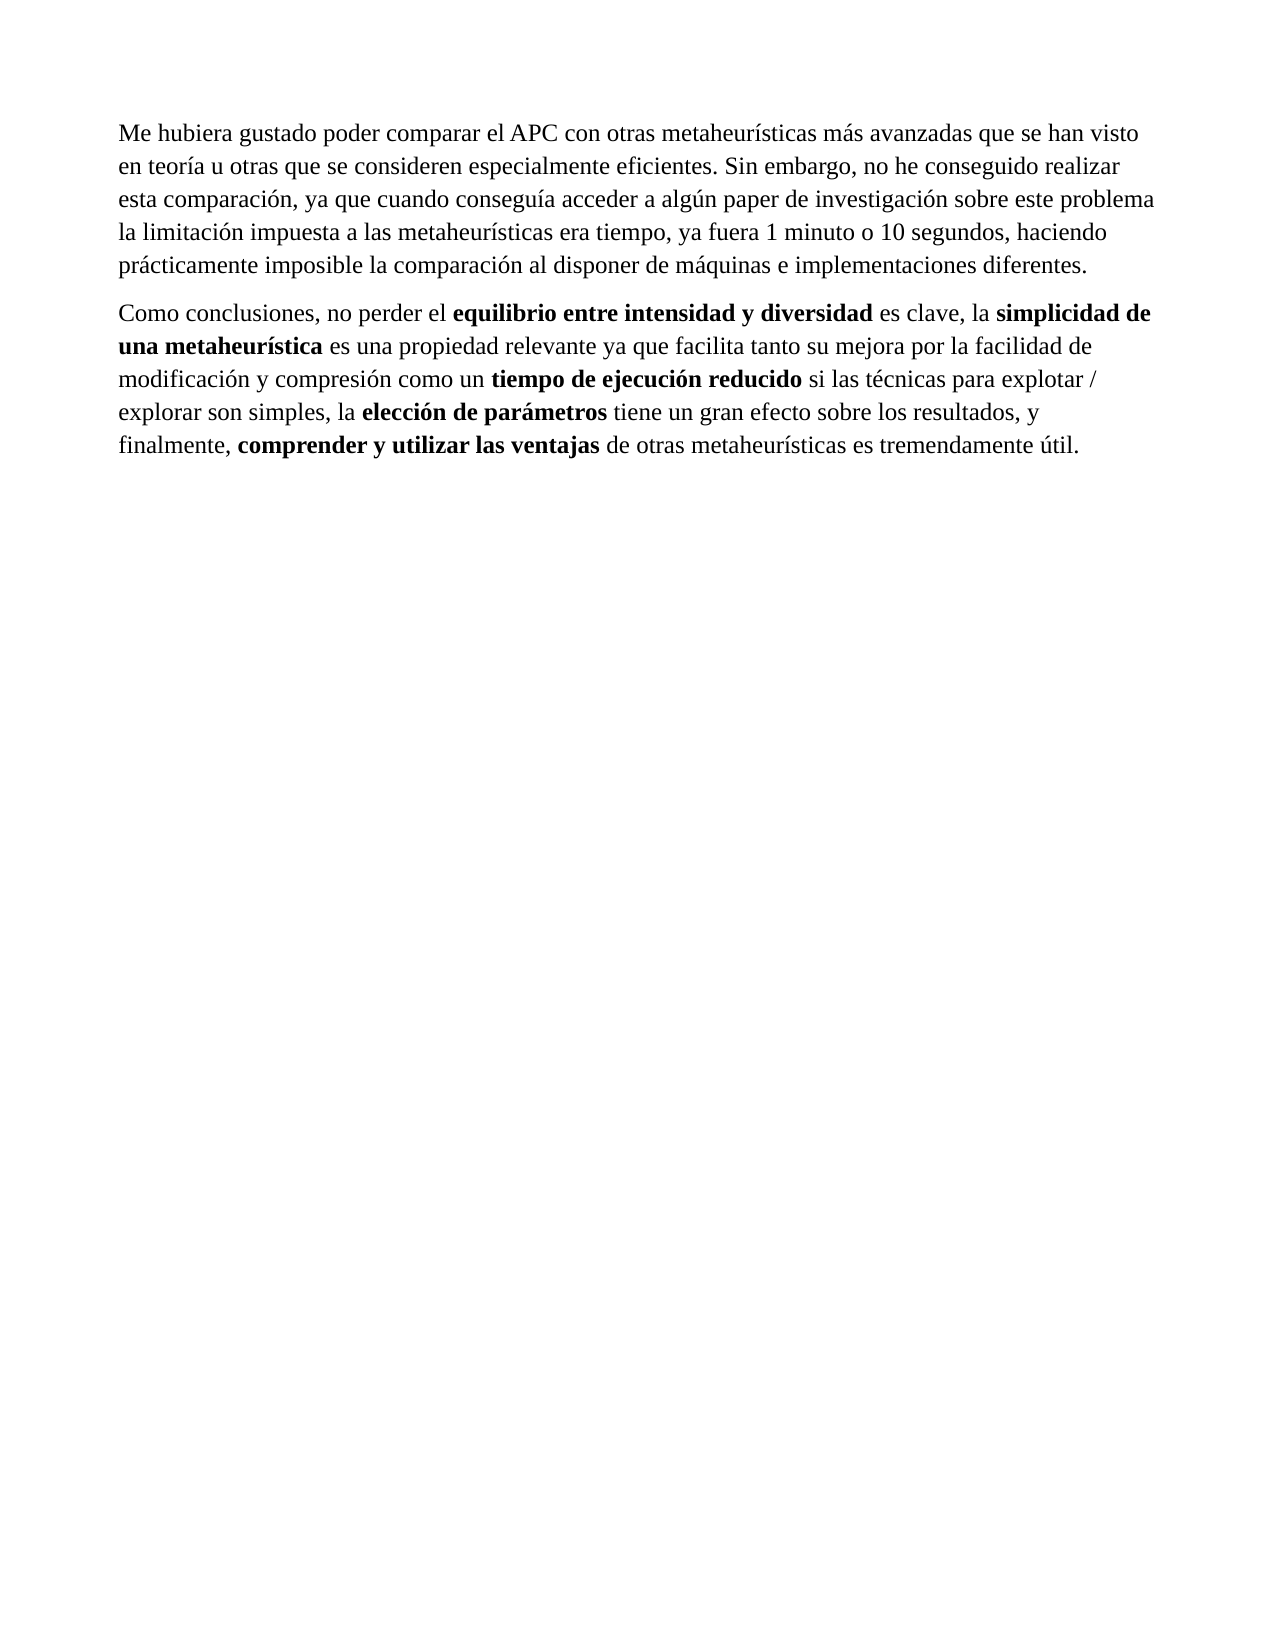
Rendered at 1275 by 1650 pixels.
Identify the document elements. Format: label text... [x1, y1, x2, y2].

text Me hubiera gustado poder comparar el APC con otras metaheurísticas más avanzadas que se han visto en teoría u otras que se consideren especialmente eficientes. Sin embargo, no he conseguido realizar esta comparación, ya que cuando conseguía acceder a algún paper de investigación sobre este problema la limitación impuesta a las metaheurísticas era tiempo, ya fuera 1 minuto o 10 segundos, haciendo prácticamente imposible la comparación al disponer de máquinas e implementaciones diferentes. [118, 118, 1157, 279]
text Como conclusiones, no perder el equilibrio entre intensidad y diversidad es clave, la simplicidad de una metaheurística es una propiedad relevante ya que facilita tanto su mejora por la facilidad de modificación y compresión como un tiempo de ejecución reducido si las técnicas para explotar / explorar son simples, la elección de parámetros tiene un gran efecto sobre los resultados, y finalmente, comprender y utilizar las ventajas de otras metaheurísticas es tremendamente útil. [118, 298, 1157, 459]
